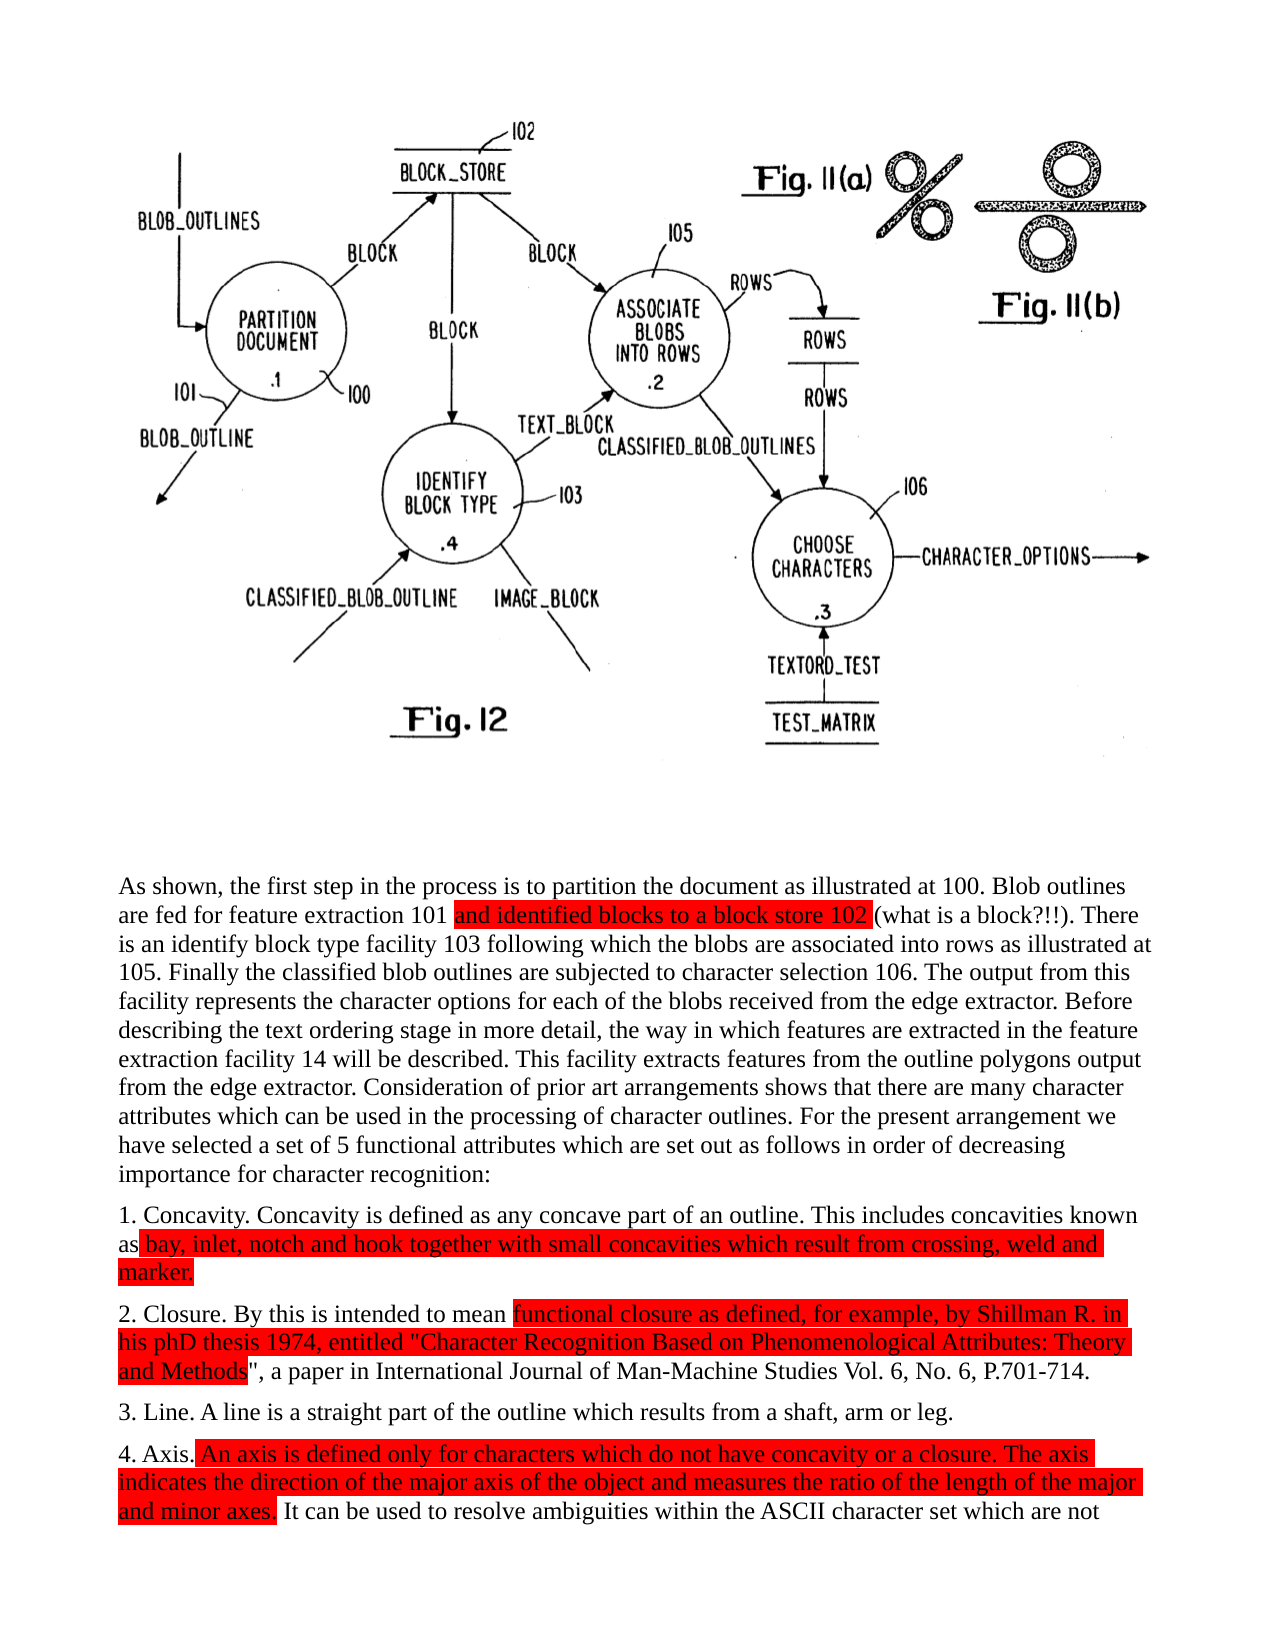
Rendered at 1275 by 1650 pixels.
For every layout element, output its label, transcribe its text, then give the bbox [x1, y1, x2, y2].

text 1. Concavity. Concavity is defined as any concave part of an outline. This includes concavities known as bay, inlet, notch and hook together with small concavities which result from crossing, weld and marker. [118, 1200, 1157, 1286]
text 3. Line. A line is a straight part of the outline which results from a shaft, arm or leg. [118, 1397, 1157, 1426]
picture [118, 118, 1157, 789]
text 2. Closure. By this is intended to mean functional closure as defined, for example, by Shillman R. in his phD thesis 1974, entitled "Character Recognition Based on Phenomenological Attributes: Theory and Methods", a paper in International Journal of Man-Machine Studies Vol. 6, No. 6, P.701-714. [118, 1299, 1157, 1385]
text As shown, the first step in the process is to partition the document as illustrated at 100. Blob outlines are fed for feature extraction 101 and identified blocks to a block store 102 (what is a block?!!). There is an identify block type facility 103 following which the blobs are associated into rows as illustrated at 105. Finally the classified blob outlines are subjected to character selection 106. The output from this facility represents the character options for each of the blobs received from the edge extractor. Before describing the text ordering stage in more detail, the way in which features are extracted in the feature extraction facility 14 will be described. This facility extracts features from the outline polygons output from the edge extractor. Consideration of prior art arrangements shows that there are many character attributes which can be used in the processing of character outlines. For the present arrangement we have selected a set of 5 functional attributes which are set out as follows in order of decreasing importance for character recognition: [118, 871, 1157, 1187]
text 4. Axis. An axis is defined only for characters which do not have concavity or a closure. The axis indicates the direction of the major axis of the object and measures the ratio of the length of the major and minor axes. It can be used to resolve ambiguities within the ASCII character set which are not [118, 1439, 1157, 1525]
